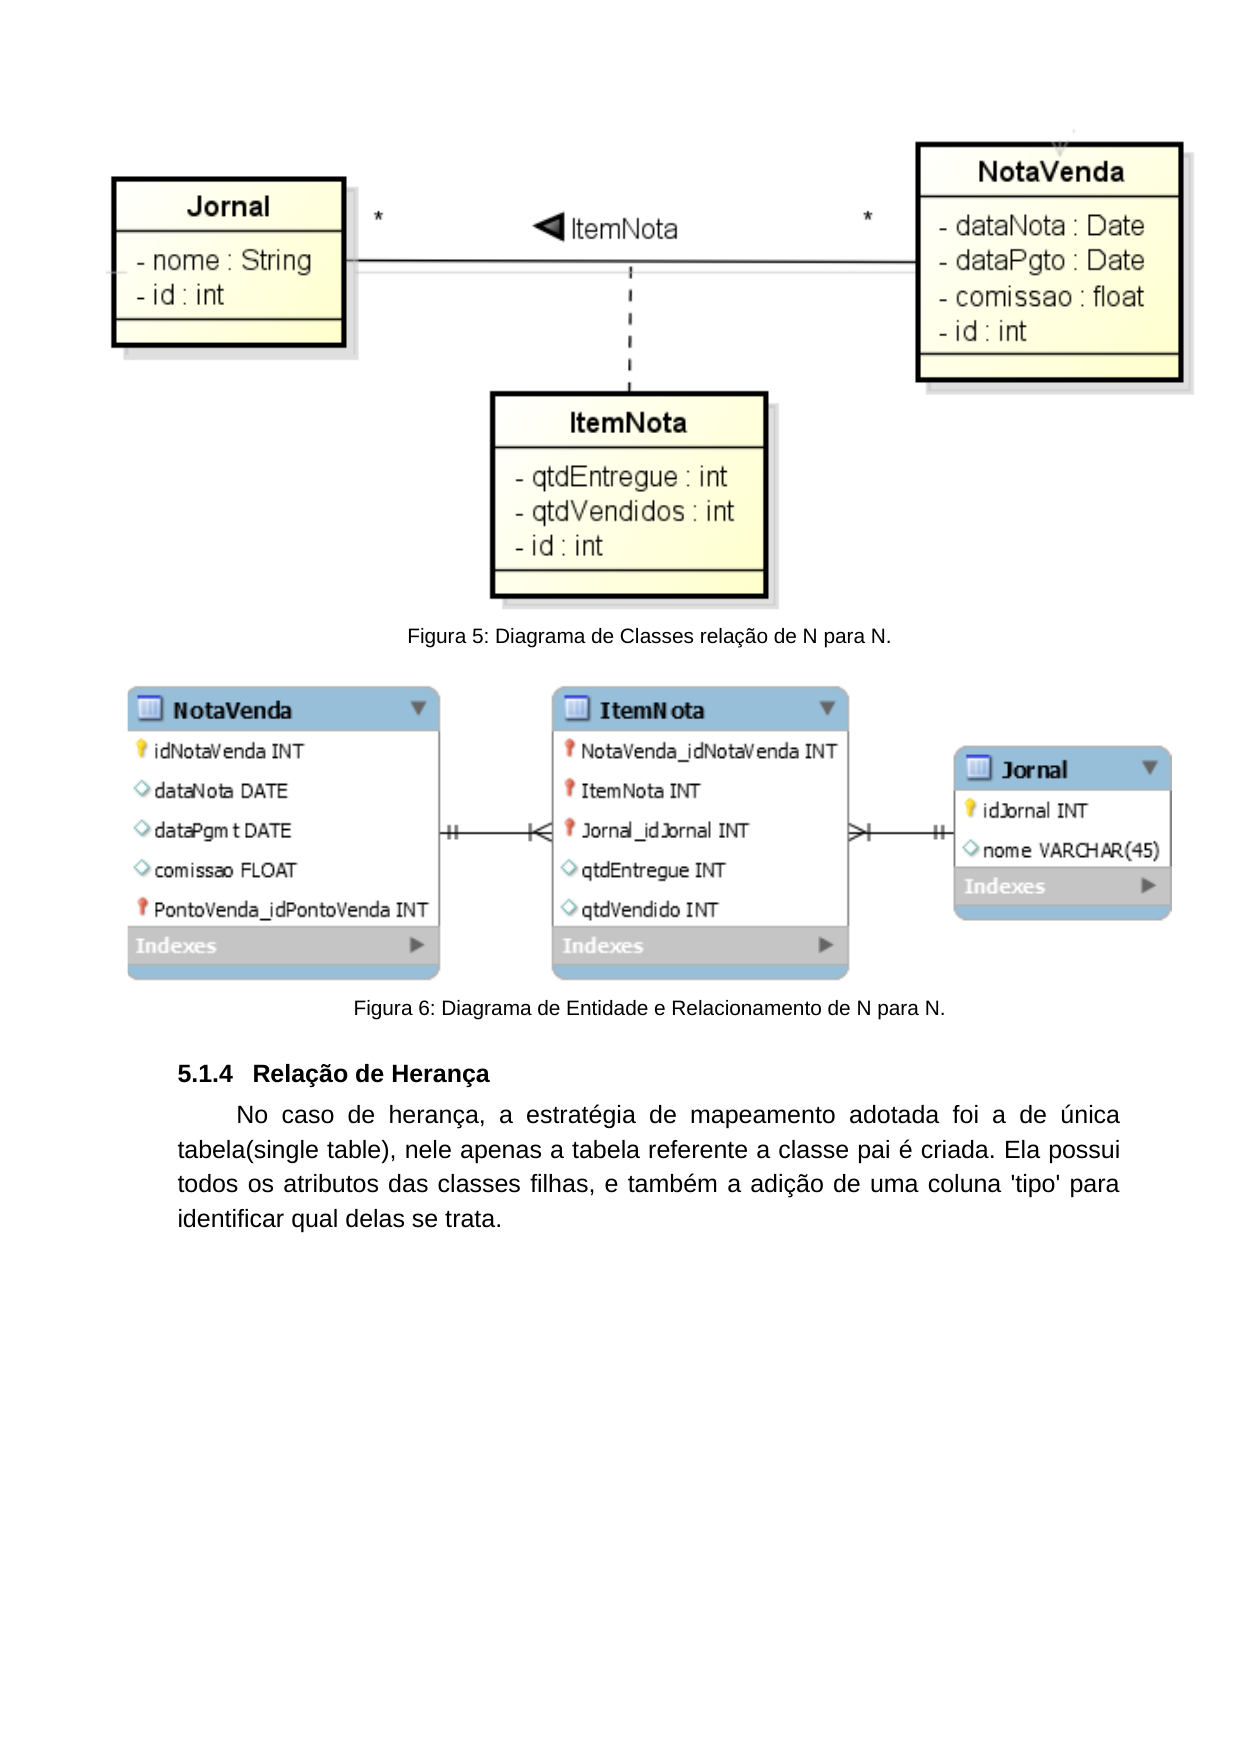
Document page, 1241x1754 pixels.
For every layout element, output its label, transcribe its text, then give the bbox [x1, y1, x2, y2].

text No caso de herança, a estratégia de mapeamento adotada foi a de única tabela(single table), nele apenas a tabela referente a classe pai é criada. Ela possui todos os atributos das classes filhas, e também a adição de uma coluna 'tipo' para identificar qual delas se trata. [177, 1100, 1122, 1232]
picture [127, 665, 1172, 984]
picture [103, 118, 1196, 613]
text Figura 5: Diagrama de Classes relação de N para N. [177, 613, 1122, 648]
text Figura 6: Diagrama de Entidade e Relacionamento de N para N. [177, 984, 1122, 1020]
subtitle Relação de Herança [177, 1059, 1122, 1088]
